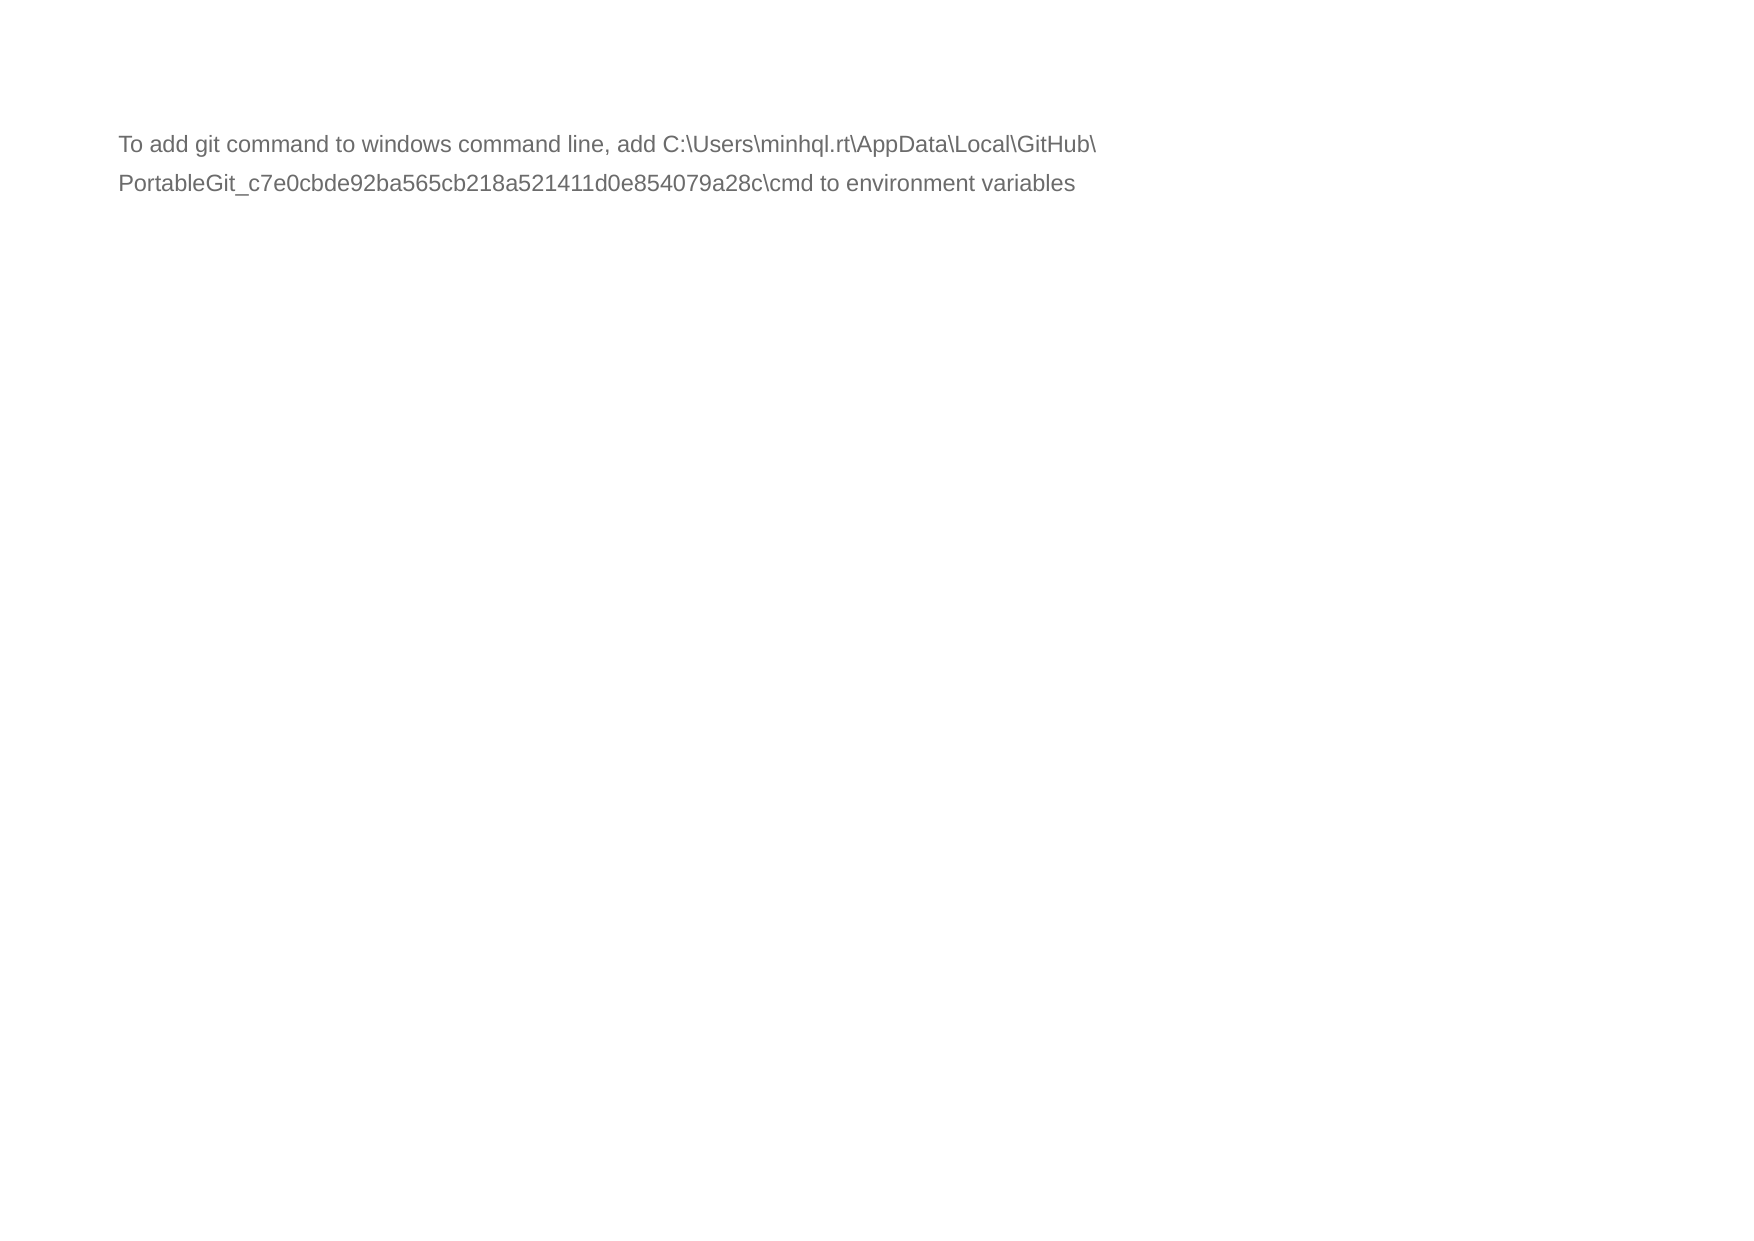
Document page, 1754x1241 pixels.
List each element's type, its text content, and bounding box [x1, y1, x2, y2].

text To add git command to windows command line, add C:\Users\minhql.rt\AppData\Local\GitHub\PortableGit_c7e0cbde92ba565cb218a521411d0e854079a28c\cmd to environment variables [118, 118, 1636, 196]
